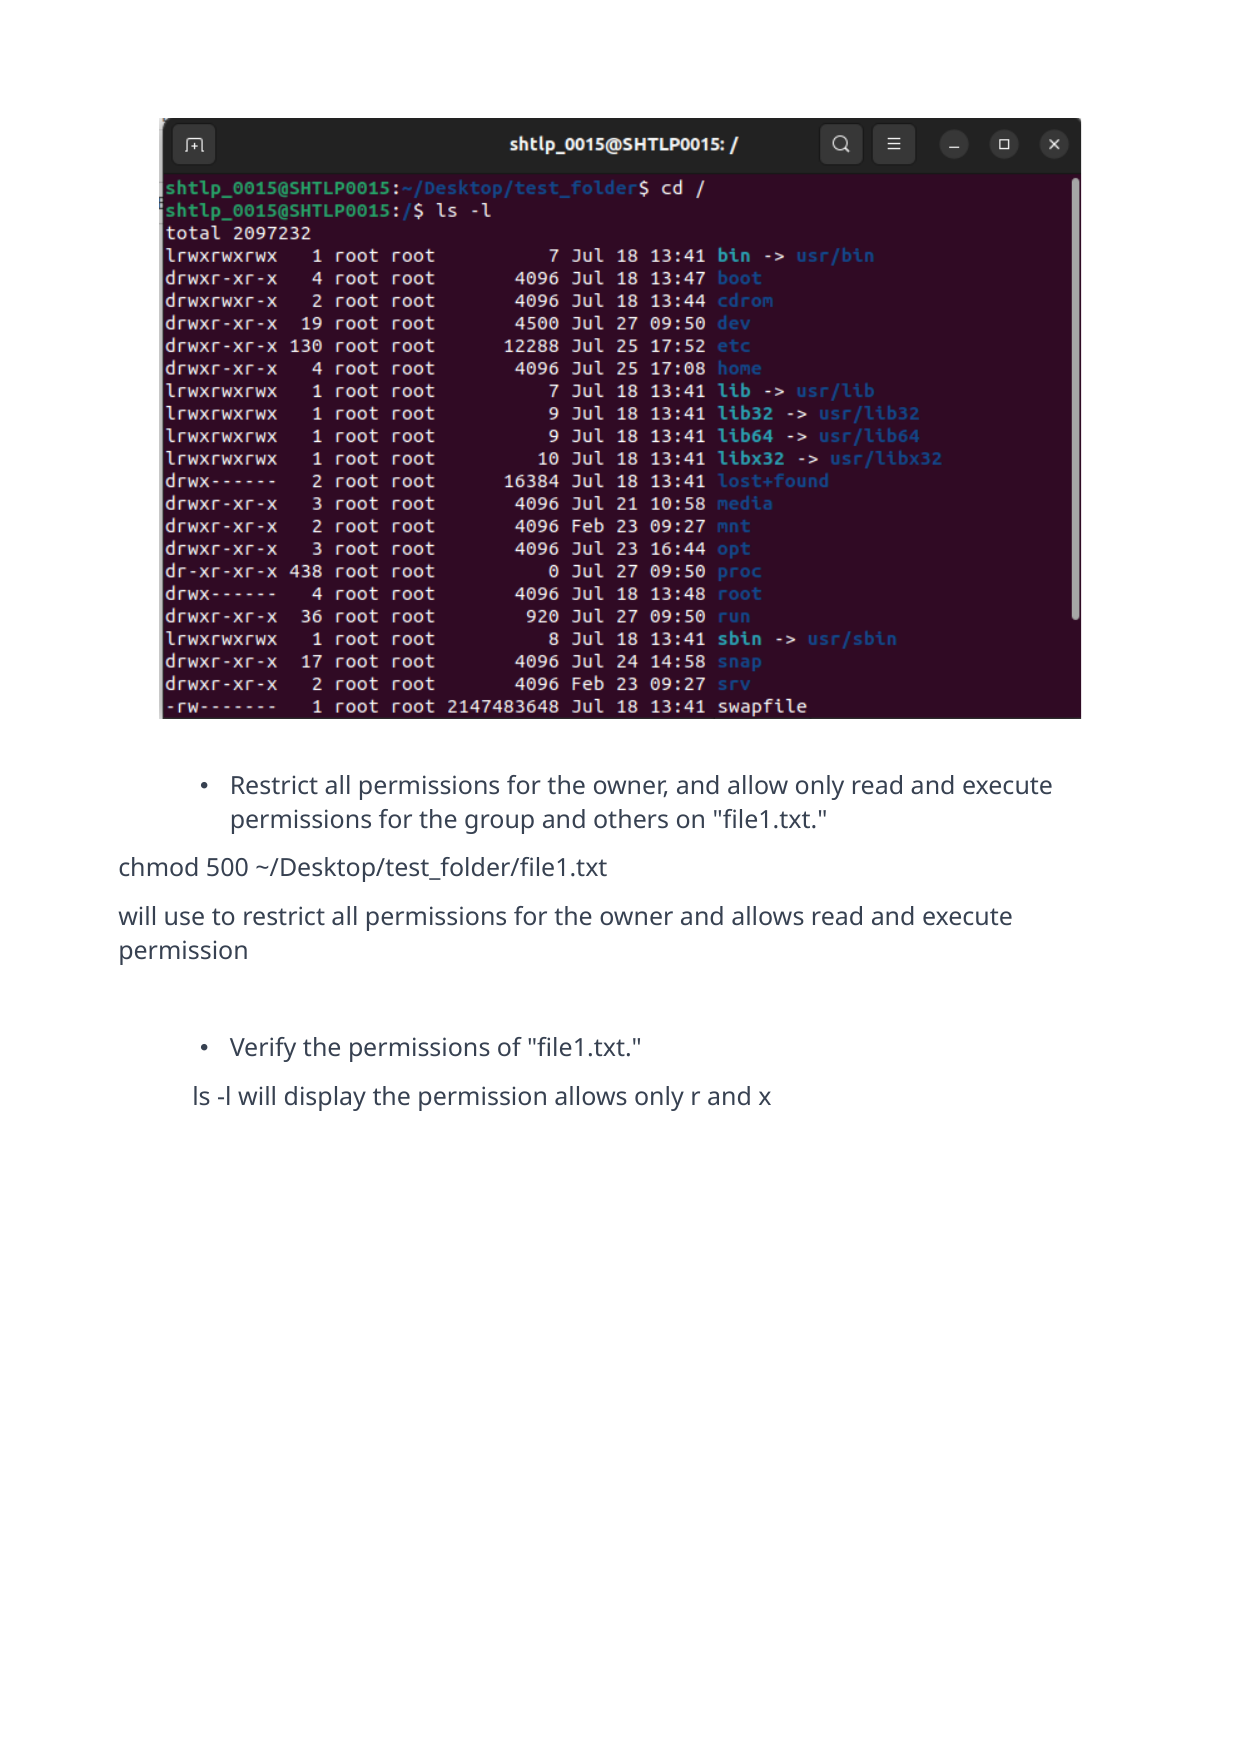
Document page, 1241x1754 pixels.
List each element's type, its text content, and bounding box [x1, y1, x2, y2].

picture [159, 118, 1082, 719]
text chmod 500 ~/Desktop/test_folder/file1.txt [118, 850, 1122, 884]
list ls -l will display the permission allows only r and x [162, 1079, 1122, 1113]
text will use to restrict all permissions for the owner and allows read and execute permission [118, 899, 1122, 967]
list Verify the permissions of "file1.txt." [200, 1030, 1122, 1064]
list Restrict all permissions for the owner, and allow only read and execute permissions for the group and others on "file1.txt." [200, 767, 1122, 835]
